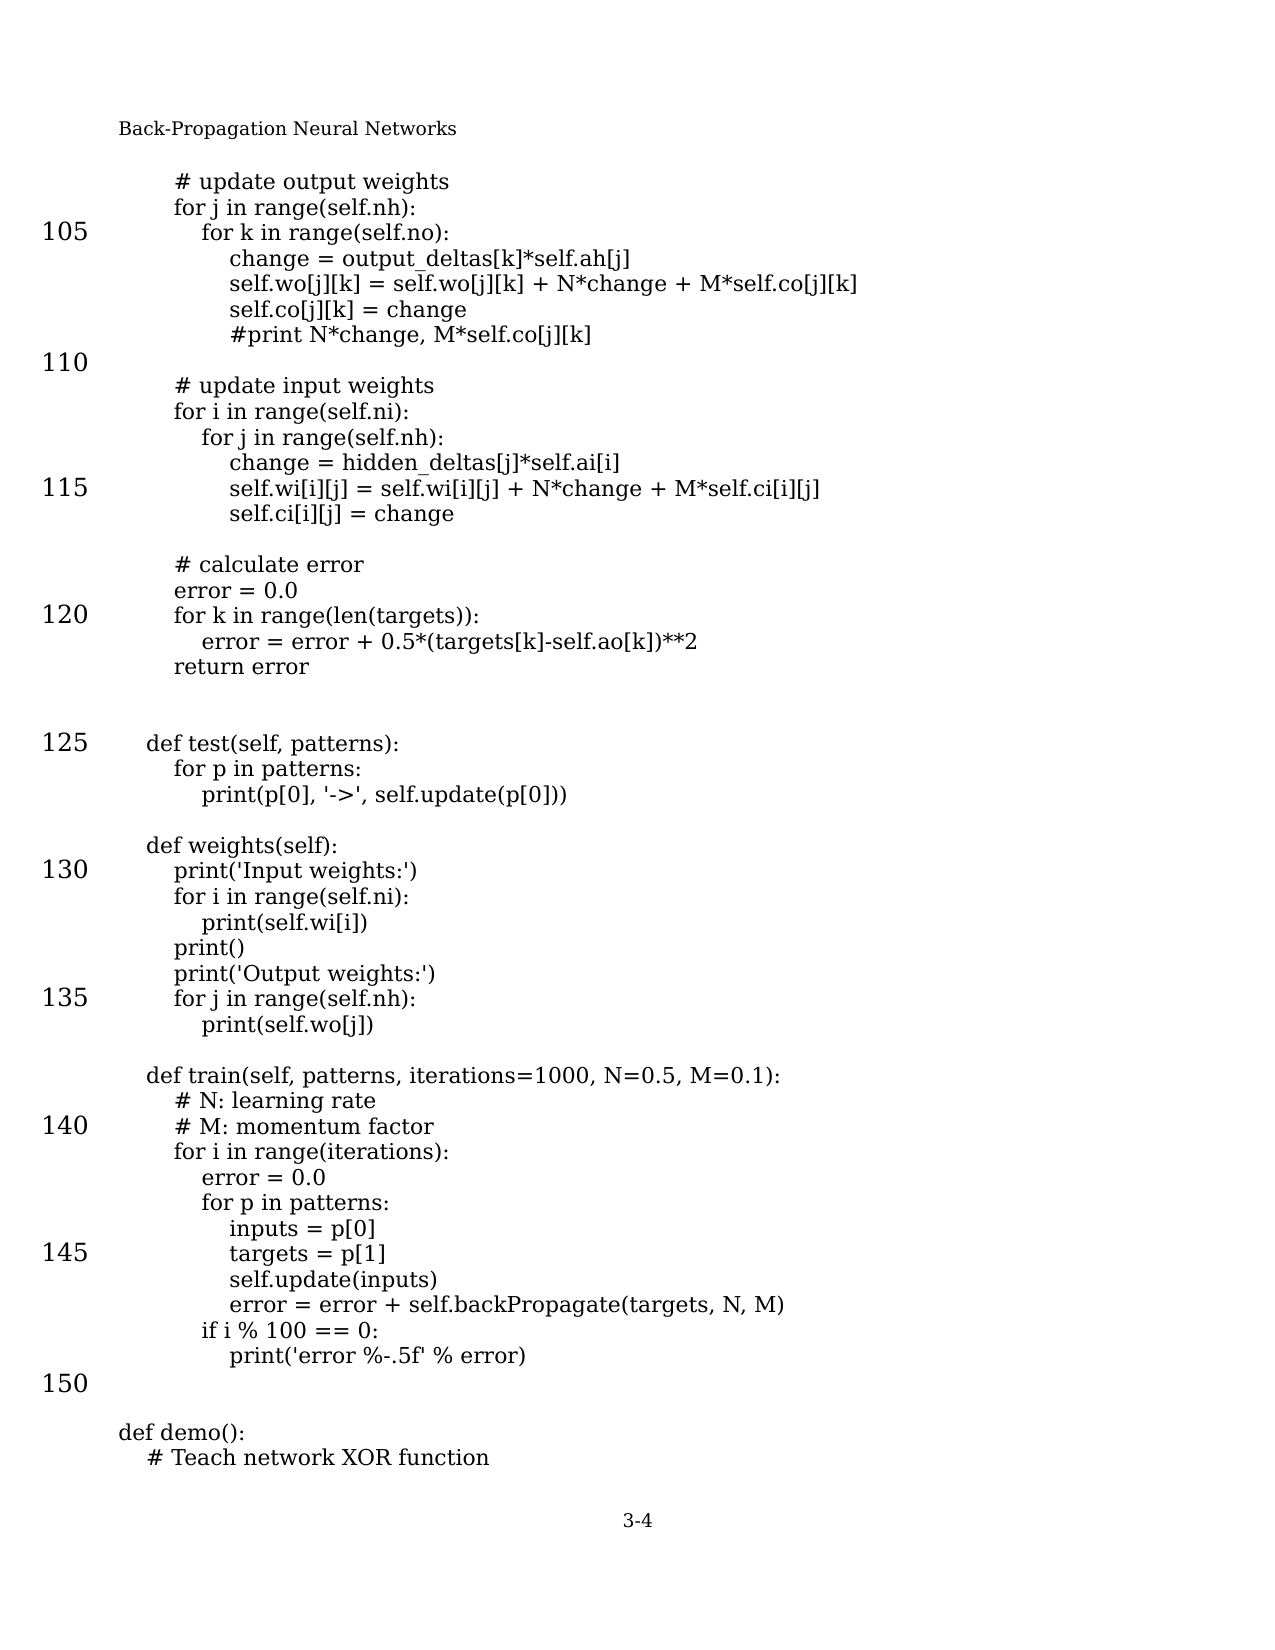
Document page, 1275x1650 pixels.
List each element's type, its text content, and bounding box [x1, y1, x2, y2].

text error = 0.0 [118, 1165, 1157, 1190]
text # update output weights [118, 169, 1157, 195]
text self.wo[j][k] = self.wo[j][k] + N*change + M*self.co[j][k] [118, 272, 1157, 297]
text for j in range(self.nh): [118, 986, 1157, 1012]
text print(self.wo[j]) [118, 1012, 1157, 1037]
text for j in range(self.nh): [118, 195, 1157, 221]
text print(self.wi[i]) [118, 909, 1157, 935]
text self.ci[i][j] = change [118, 501, 1157, 527]
text error = error + 0.5*(targets[k]-self.ao[k])**2 [118, 629, 1157, 654]
text print(p[0], '->', self.update(p[0])) [118, 782, 1157, 807]
text for i in range(self.ni): [118, 399, 1157, 425]
text for k in range(self.no): [118, 221, 1157, 246]
text # calculate error [118, 552, 1157, 578]
text def demo(): [118, 1420, 1157, 1446]
text print('error %-.5f' % error) [118, 1343, 1157, 1369]
text self.wi[i][j] = self.wi[i][j] + N*change + M*self.ci[i][j] [118, 476, 1157, 501]
text self.update(inputs) [118, 1267, 1157, 1292]
text for p in patterns: [118, 756, 1157, 782]
text print() [118, 935, 1157, 961]
text for p in patterns: [118, 1190, 1157, 1216]
text def test(self, patterns): [118, 731, 1157, 756]
text def train(self, patterns, iterations=1000, N=0.5, M=0.1): [118, 1063, 1157, 1088]
text change = output_deltas[k]*self.ah[j] [118, 246, 1157, 272]
text inputs = p[0] [118, 1216, 1157, 1241]
text return error [118, 654, 1157, 680]
text # M: momentum factor [118, 1114, 1157, 1139]
text for i in range(iterations): [118, 1139, 1157, 1165]
text def weights(self): [118, 833, 1157, 858]
text error = error + self.backPropagate(targets, N, M) [118, 1292, 1157, 1318]
text for j in range(self.nh): [118, 425, 1157, 450]
text if i % 100 == 0: [118, 1318, 1157, 1343]
text # Teach network XOR function [118, 1446, 1157, 1471]
text for k in range(len(targets)): [118, 603, 1157, 629]
text print('Output weights:') [118, 961, 1157, 986]
text self.co[j][k] = change [118, 297, 1157, 323]
text print('Input weights:') [118, 858, 1157, 884]
text # N: learning rate [118, 1088, 1157, 1114]
text #print N*change, M*self.co[j][k] [118, 323, 1157, 348]
text change = hidden_deltas[j]*self.ai[i] [118, 450, 1157, 476]
text for i in range(self.ni): [118, 884, 1157, 909]
text # update input weights [118, 374, 1157, 399]
text error = 0.0 [118, 578, 1157, 603]
text targets = p[1] [118, 1241, 1157, 1267]
